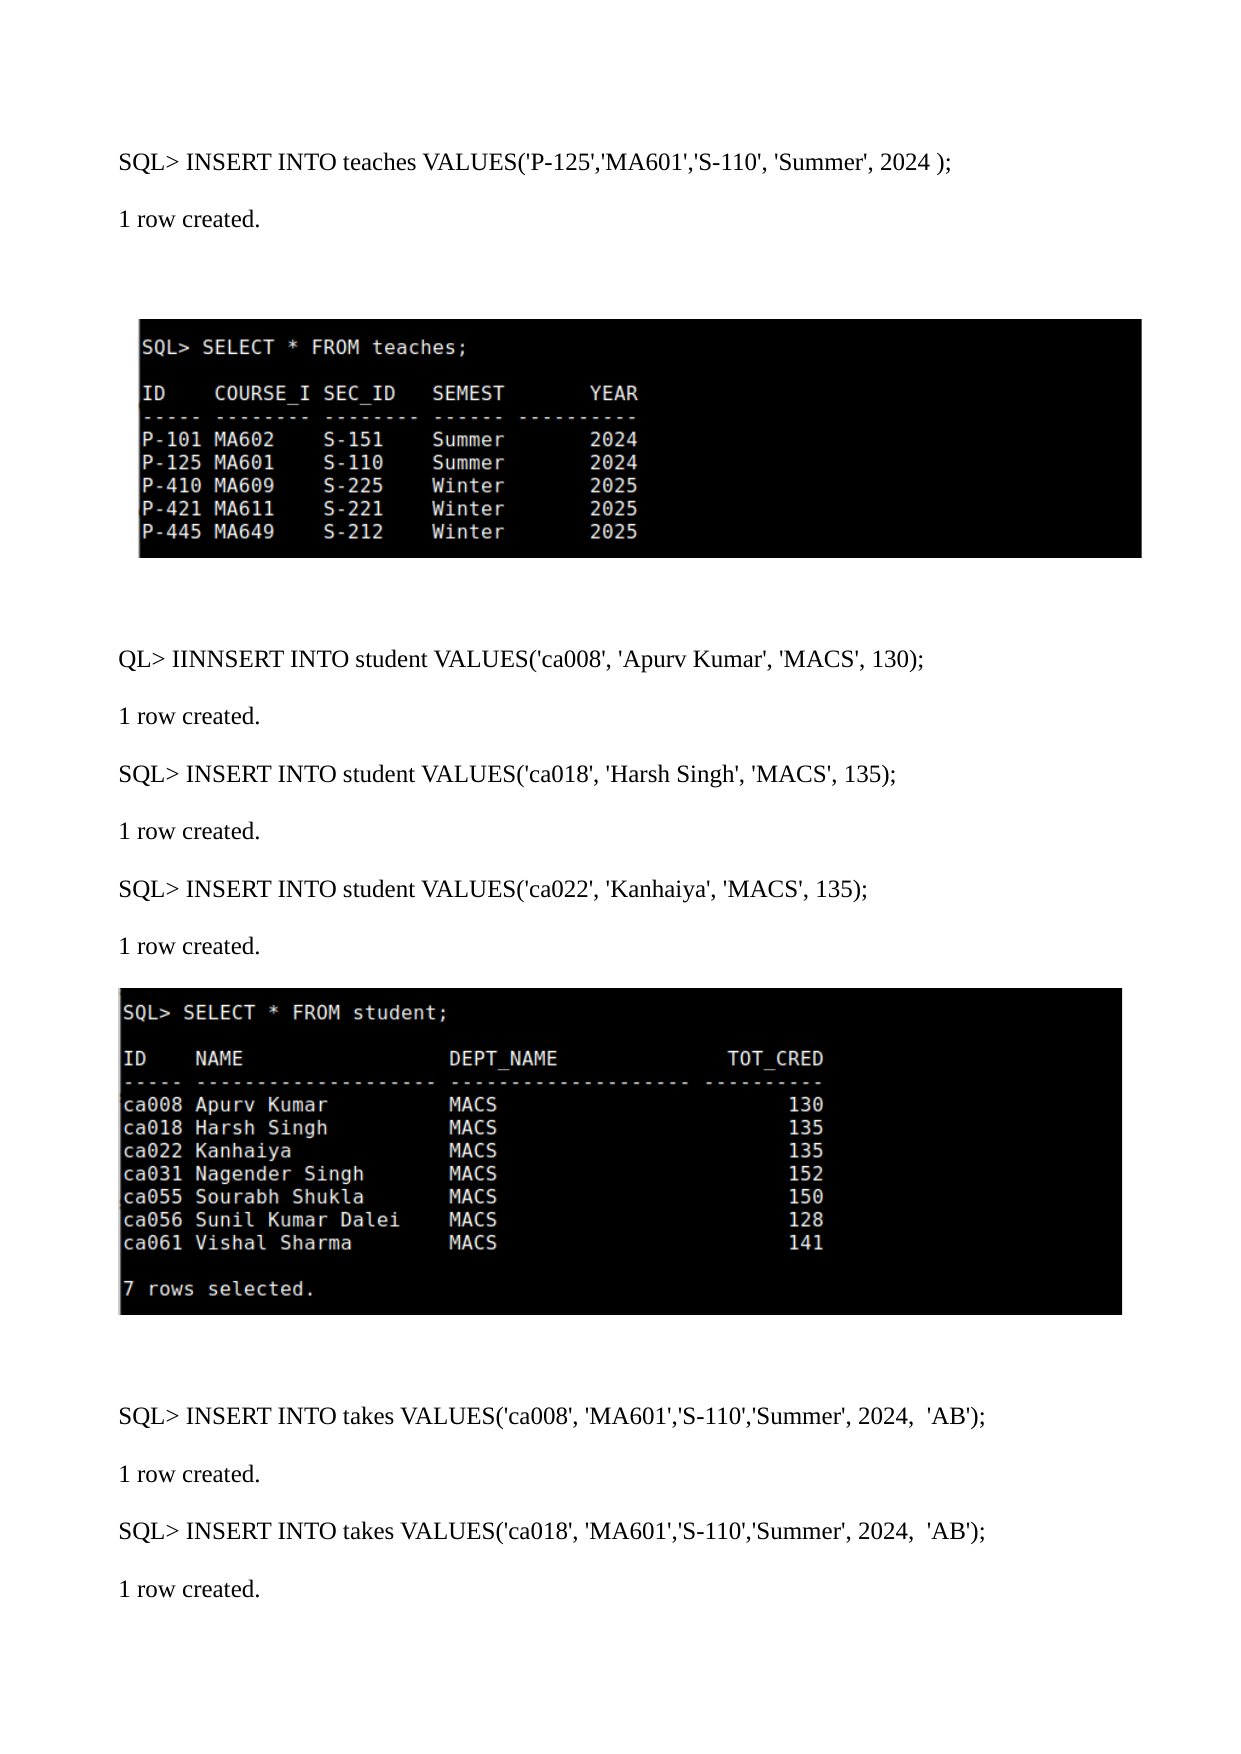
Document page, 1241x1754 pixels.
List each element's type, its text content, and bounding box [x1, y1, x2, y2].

text SQL> INSERT INTO takes VALUES('ca008', 'MA601','S-110','Summer', 2024, 'AB'); [118, 1401, 1122, 1430]
text QL> IINNSERT INTO student VALUES('ca008', 'Apurv Kumar', 'MACS', 130); [118, 644, 1122, 673]
text SQL> INSERT INTO student VALUES('ca022', 'Kanhaiya', 'MACS', 135); [118, 874, 1122, 903]
picture [118, 988, 1123, 1315]
text 1 row created. [118, 204, 1122, 233]
text 1 row created. [118, 701, 1122, 730]
text 1 row created. [118, 931, 1122, 960]
text SQL> INSERT INTO student VALUES('ca018', 'Harsh Singh', 'MACS', 135); [118, 759, 1122, 788]
picture [137, 319, 1142, 558]
text SQL> INSERT INTO teaches VALUES('P-125','MA601','S-110', 'Summer', 2024 ); [118, 147, 1122, 176]
text 1 row created. [118, 816, 1122, 845]
text SQL> INSERT INTO takes VALUES('ca018', 'MA601','S-110','Summer', 2024, 'AB'); [118, 1516, 1122, 1545]
text 1 row created. [118, 1459, 1122, 1487]
text 1 row created. [118, 1574, 1122, 1602]
